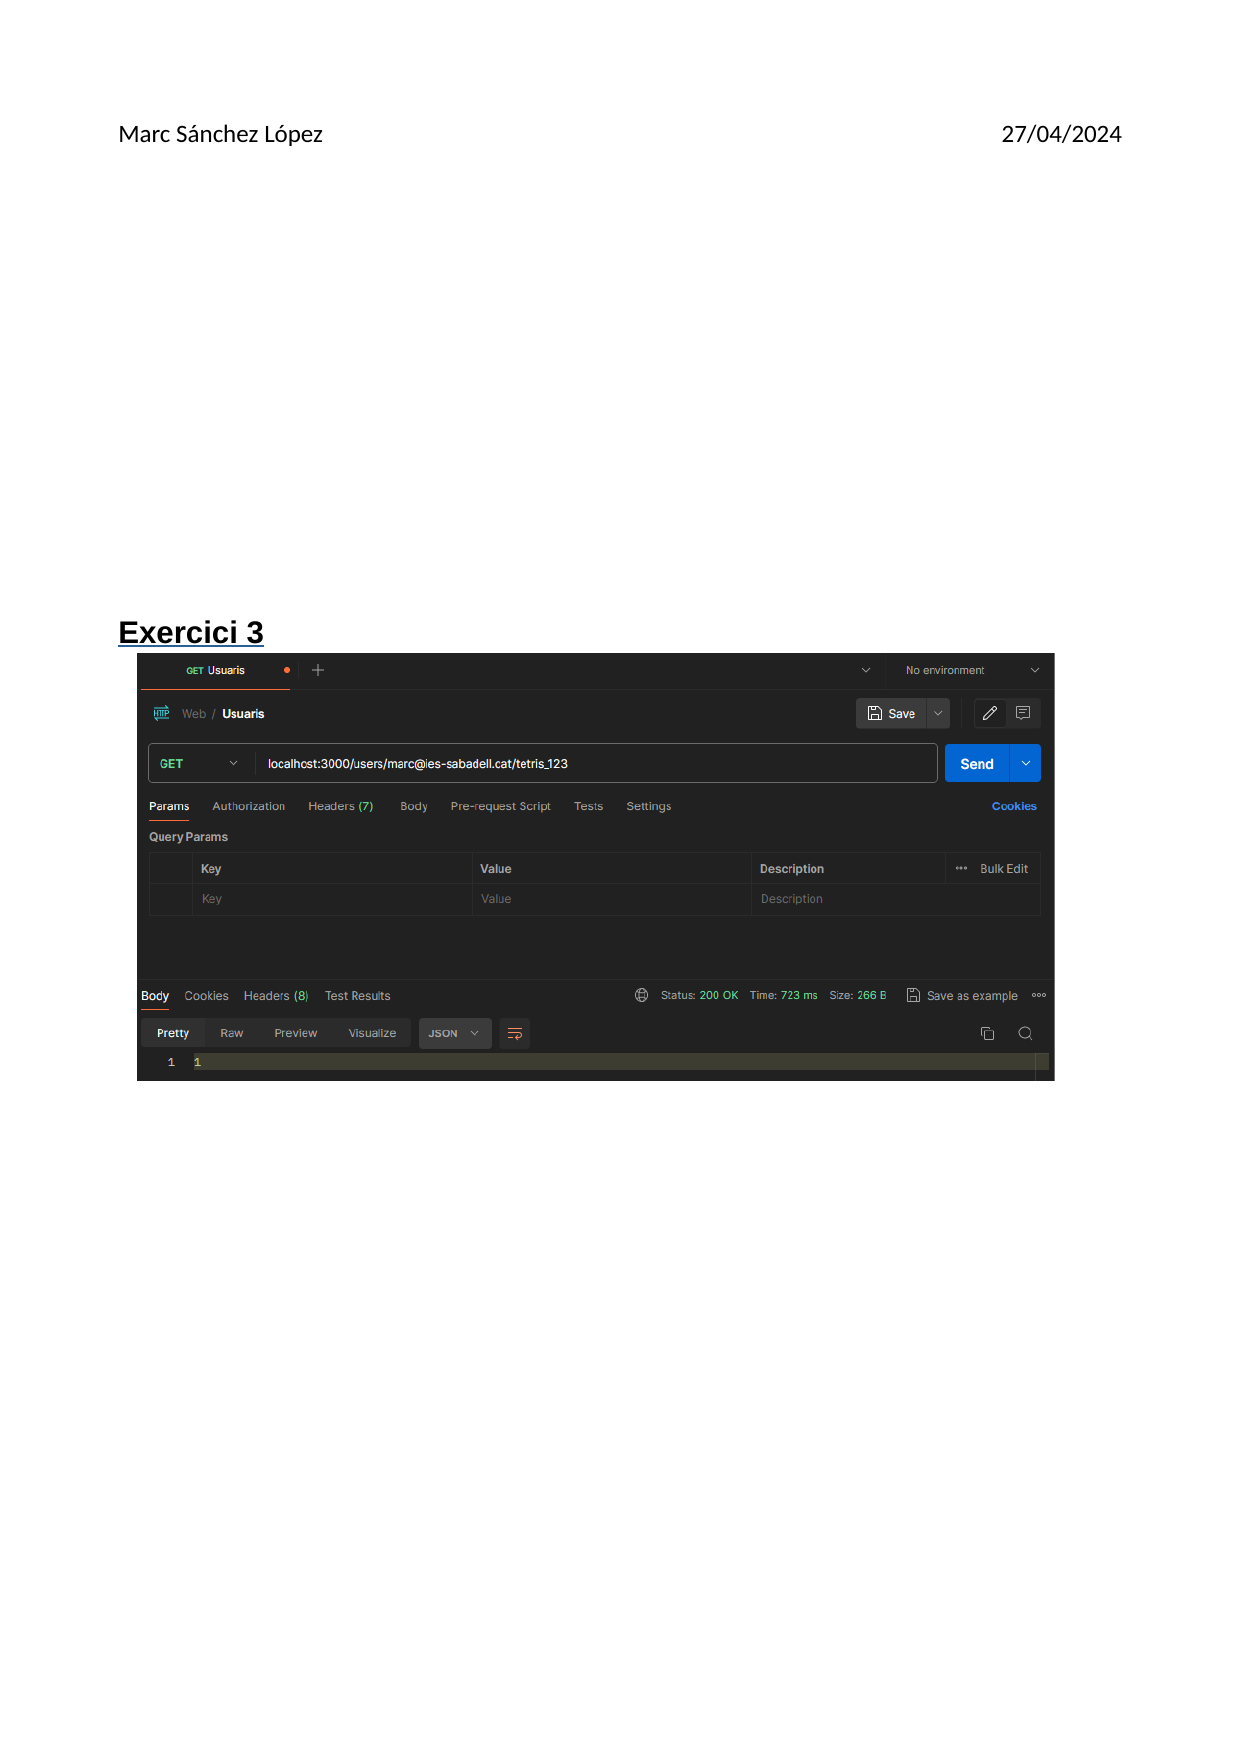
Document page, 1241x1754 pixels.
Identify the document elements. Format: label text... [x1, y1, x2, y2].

picture [137, 653, 1055, 1081]
table_cell Exercici 3 [118, 178, 1122, 1117]
